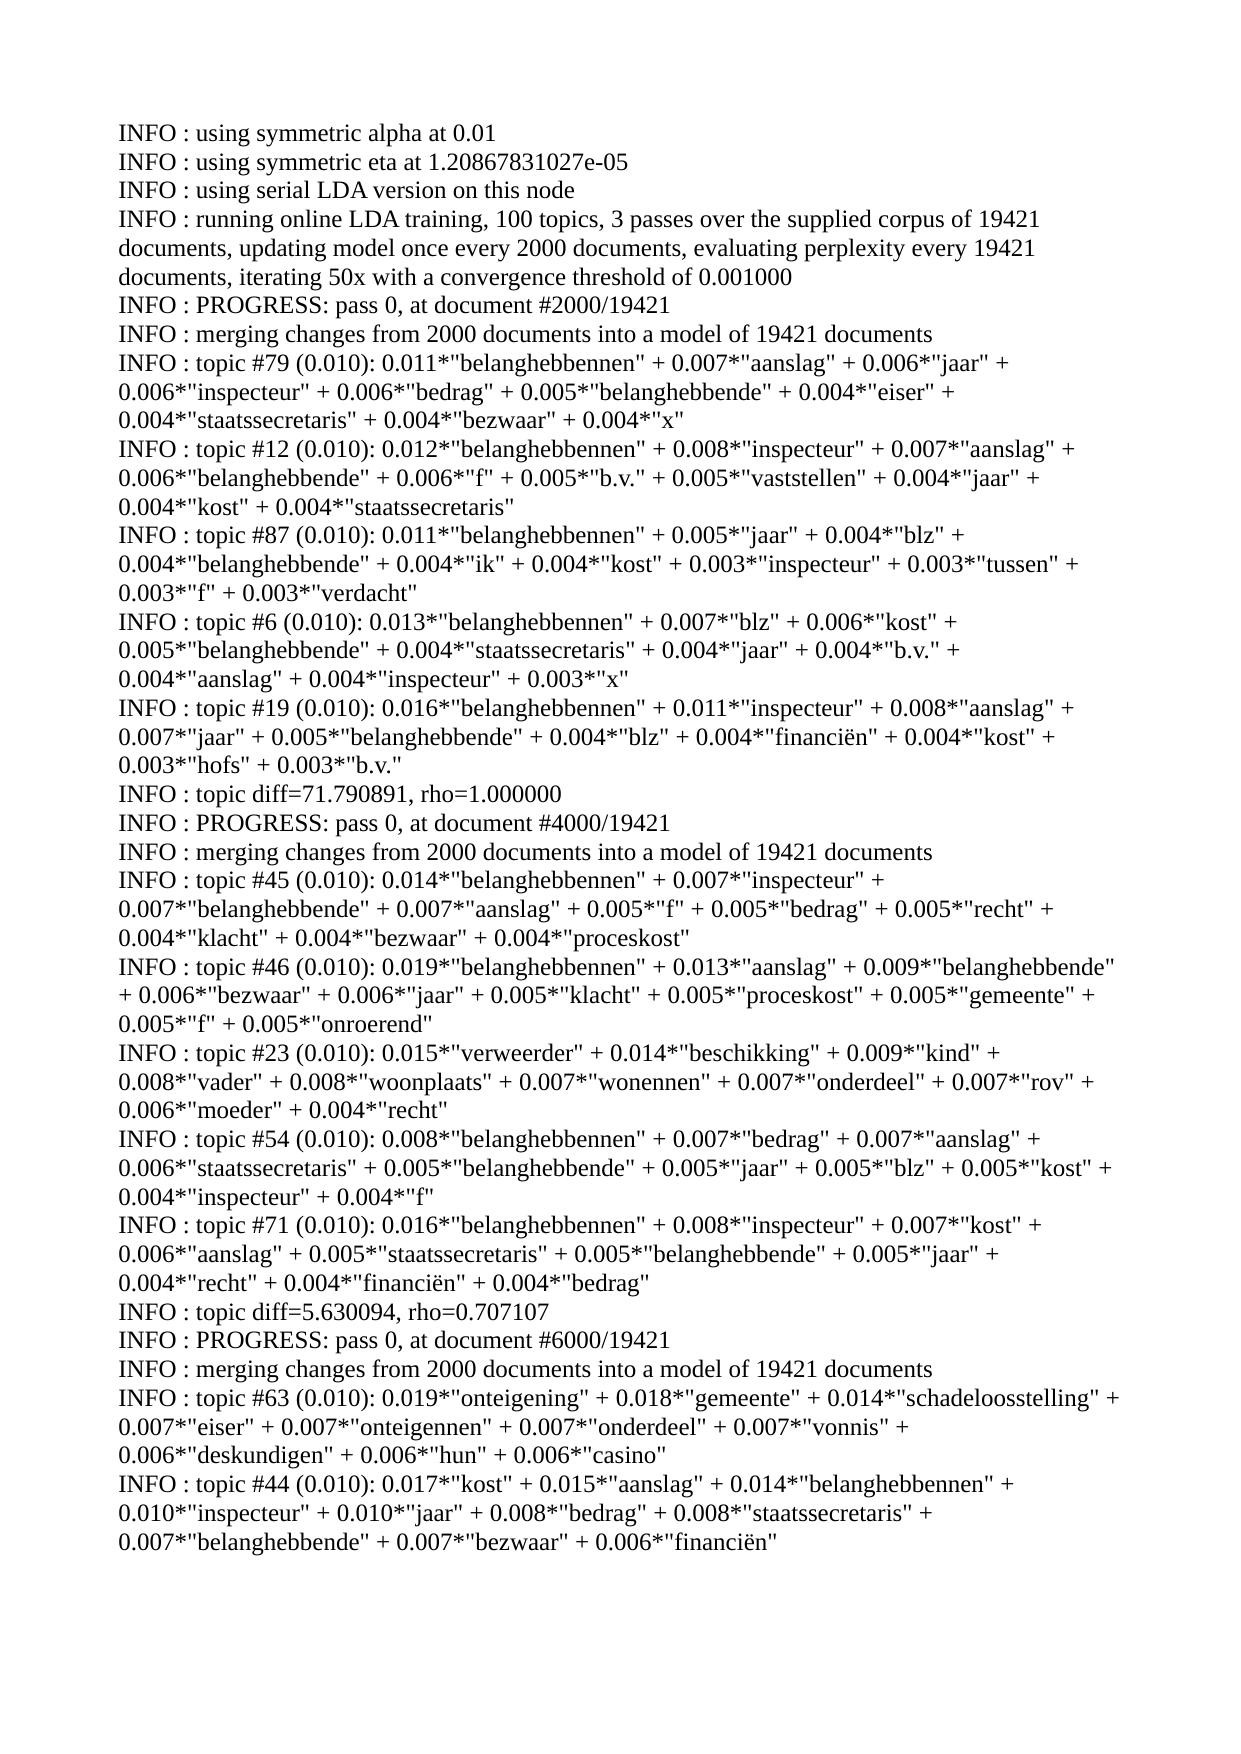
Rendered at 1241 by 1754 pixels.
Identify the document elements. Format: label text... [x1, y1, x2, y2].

text INFO : topic #63 (0.010): 0.019*"onteigening" + 0.018*"gemeente" + 0.014*"schadeloosstelling" + 0.007*"eiser" + 0.007*"onteigennen" + 0.007*"onderdeel" + 0.007*"vonnis" + 0.006*"deskundigen" + 0.006*"hun" + 0.006*"casino" [118, 1383, 1122, 1469]
text INFO : topic #54 (0.010): 0.008*"belanghebbennen" + 0.007*"bedrag" + 0.007*"aanslag" + 0.006*"staatssecretaris" + 0.005*"belanghebbende" + 0.005*"jaar" + 0.005*"blz" + 0.005*"kost" + 0.004*"inspecteur" + 0.004*"f" [118, 1124, 1122, 1211]
text INFO : topic #19 (0.010): 0.016*"belanghebbennen" + 0.011*"inspecteur" + 0.008*"aanslag" + 0.007*"jaar" + 0.005*"belanghebbende" + 0.004*"blz" + 0.004*"financiën" + 0.004*"kost" + 0.003*"hofs" + 0.003*"b.v." [118, 693, 1122, 779]
text INFO : merging changes from 2000 documents into a model of 19421 documents [118, 319, 1122, 348]
text INFO : PROGRESS: pass 0, at document #2000/19421 [118, 291, 1122, 319]
text INFO : using serial LDA version on this node [118, 176, 1122, 204]
text INFO : topic #12 (0.010): 0.012*"belanghebbennen" + 0.008*"inspecteur" + 0.007*"aanslag" + 0.006*"belanghebbende" + 0.006*"f" + 0.005*"b.v." + 0.005*"vaststellen" + 0.004*"jaar" + 0.004*"kost" + 0.004*"staatssecretaris" [118, 434, 1122, 521]
text INFO : using symmetric eta at 1.20867831027e-05 [118, 147, 1122, 176]
text INFO : PROGRESS: pass 0, at document #6000/19421 [118, 1326, 1122, 1354]
text INFO : PROGRESS: pass 0, at document #4000/19421 [118, 808, 1122, 837]
text INFO : topic #6 (0.010): 0.013*"belanghebbennen" + 0.007*"blz" + 0.006*"kost" + 0.005*"belanghebbende" + 0.004*"staatssecretaris" + 0.004*"jaar" + 0.004*"b.v." + 0.004*"aanslag" + 0.004*"inspecteur" + 0.003*"x" [118, 607, 1122, 693]
text INFO : topic #45 (0.010): 0.014*"belanghebbennen" + 0.007*"inspecteur" + 0.007*"belanghebbende" + 0.007*"aanslag" + 0.005*"f" + 0.005*"bedrag" + 0.005*"recht" + 0.004*"klacht" + 0.004*"bezwaar" + 0.004*"proceskost" [118, 866, 1122, 952]
text INFO : topic #46 (0.010): 0.019*"belanghebbennen" + 0.013*"aanslag" + 0.009*"belanghebbende" + 0.006*"bezwaar" + 0.006*"jaar" + 0.005*"klacht" + 0.005*"proceskost" + 0.005*"gemeente" + 0.005*"f" + 0.005*"onroerend" [118, 952, 1122, 1038]
text INFO : merging changes from 2000 documents into a model of 19421 documents [118, 1354, 1122, 1383]
text INFO : topic #71 (0.010): 0.016*"belanghebbennen" + 0.008*"inspecteur" + 0.007*"kost" + 0.006*"aanslag" + 0.005*"staatssecretaris" + 0.005*"belanghebbende" + 0.005*"jaar" + 0.004*"recht" + 0.004*"financiën" + 0.004*"bedrag" [118, 1211, 1122, 1297]
text INFO : merging changes from 2000 documents into a model of 19421 documents [118, 837, 1122, 866]
text INFO : topic diff=71.790891, rho=1.000000 [118, 779, 1122, 808]
text INFO : topic diff=5.630094, rho=0.707107 [118, 1297, 1122, 1326]
text INFO : topic #87 (0.010): 0.011*"belanghebbennen" + 0.005*"jaar" + 0.004*"blz" + 0.004*"belanghebbende" + 0.004*"ik" + 0.004*"kost" + 0.003*"inspecteur" + 0.003*"tussen" + 0.003*"f" + 0.003*"verdacht" [118, 521, 1122, 607]
text INFO : using symmetric alpha at 0.01 [118, 118, 1122, 147]
text INFO : topic #79 (0.010): 0.011*"belanghebbennen" + 0.007*"aanslag" + 0.006*"jaar" + 0.006*"inspecteur" + 0.006*"bedrag" + 0.005*"belanghebbende" + 0.004*"eiser" + 0.004*"staatssecretaris" + 0.004*"bezwaar" + 0.004*"x" [118, 348, 1122, 434]
text INFO : topic #44 (0.010): 0.017*"kost" + 0.015*"aanslag" + 0.014*"belanghebbennen" + 0.010*"inspecteur" + 0.010*"jaar" + 0.008*"bedrag" + 0.008*"staatssecretaris" + 0.007*"belanghebbende" + 0.007*"bezwaar" + 0.006*"financiën" [118, 1469, 1122, 1556]
text INFO : running online LDA training, 100 topics, 3 passes over the supplied corpus of 19421 documents, updating model once every 2000 documents, evaluating perplexity every 19421 documents, iterating 50x with a convergence threshold of 0.001000 [118, 204, 1122, 291]
text INFO : topic #23 (0.010): 0.015*"verweerder" + 0.014*"beschikking" + 0.009*"kind" + 0.008*"vader" + 0.008*"woonplaats" + 0.007*"wonennen" + 0.007*"onderdeel" + 0.007*"rov" + 0.006*"moeder" + 0.004*"recht" [118, 1038, 1122, 1124]
